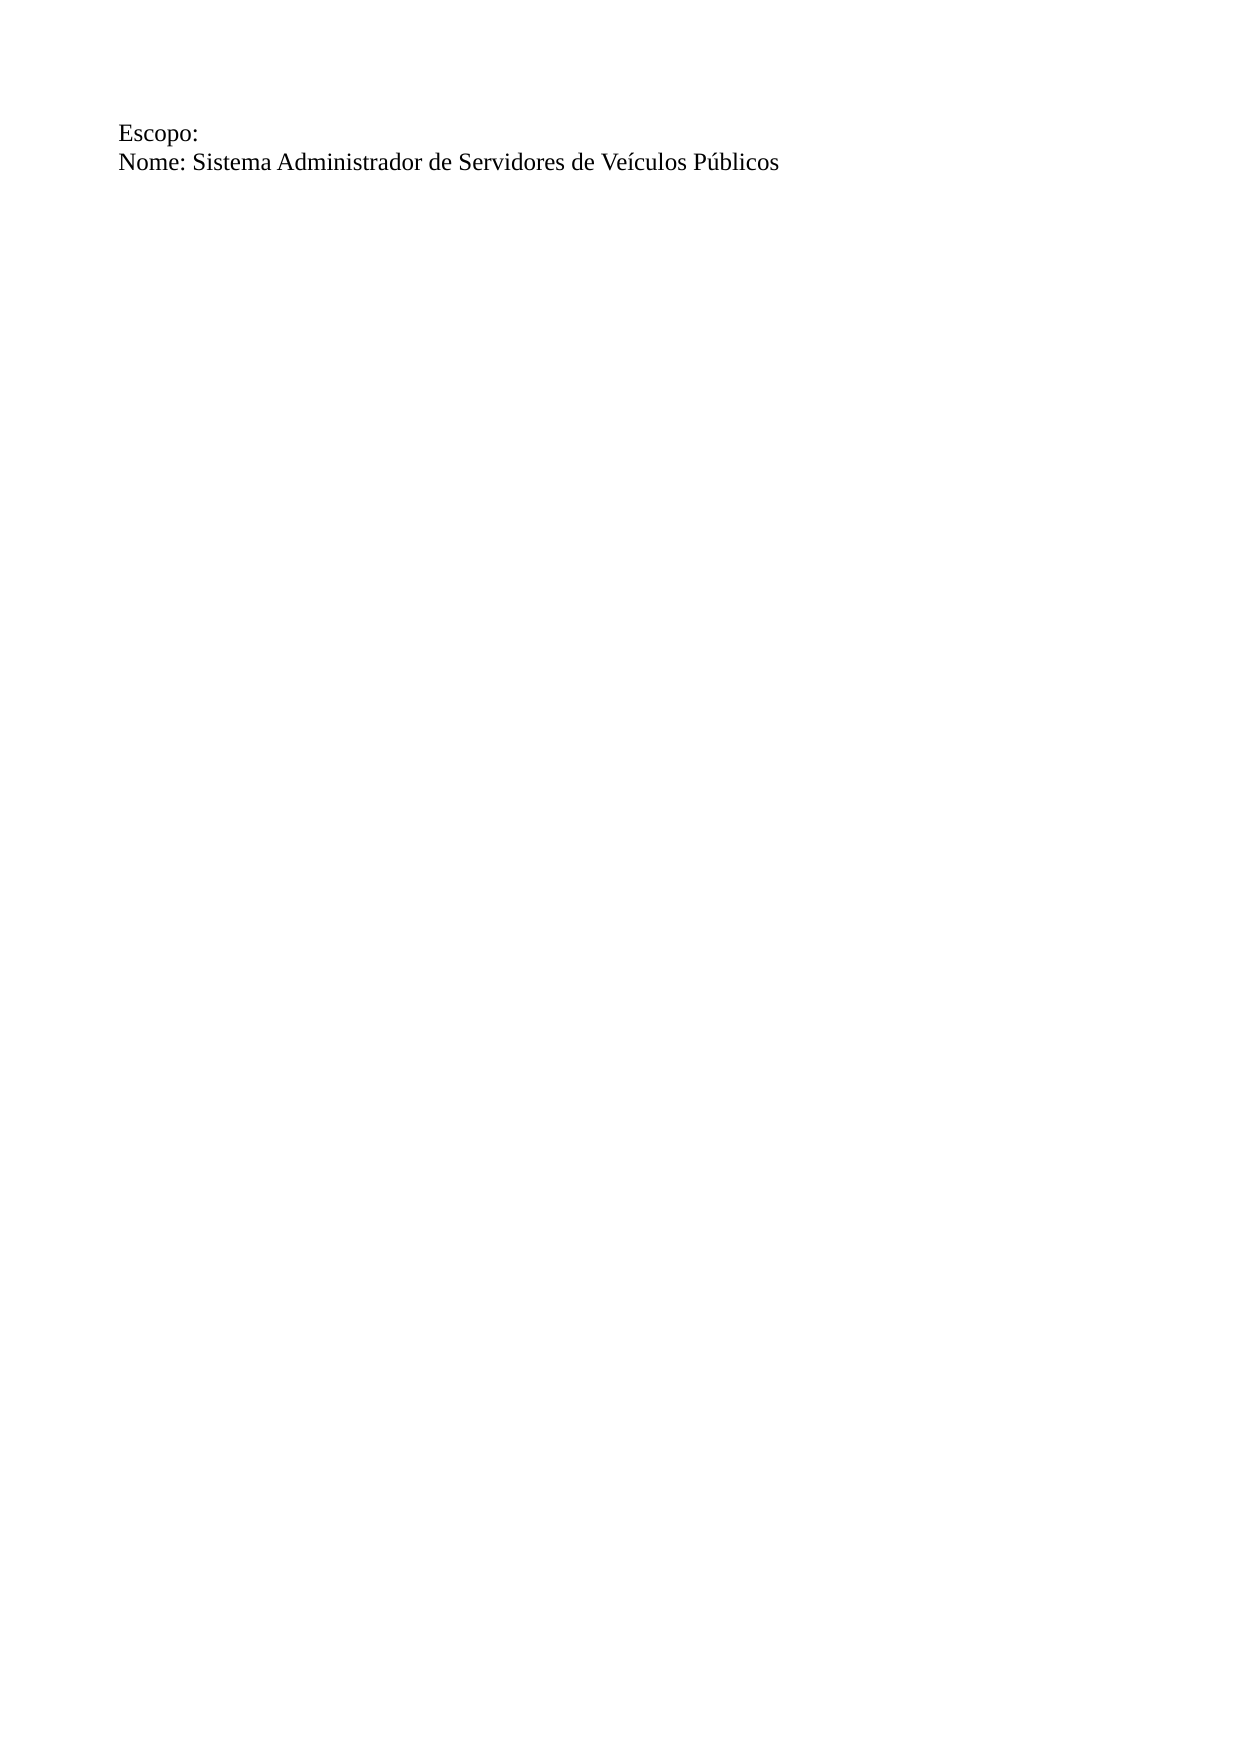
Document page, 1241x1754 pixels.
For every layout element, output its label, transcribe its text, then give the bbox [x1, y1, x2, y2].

text Escopo: [118, 118, 1122, 147]
text Nome: Sistema Administrador de Servidores de Veículos Públicos [118, 147, 1122, 176]
